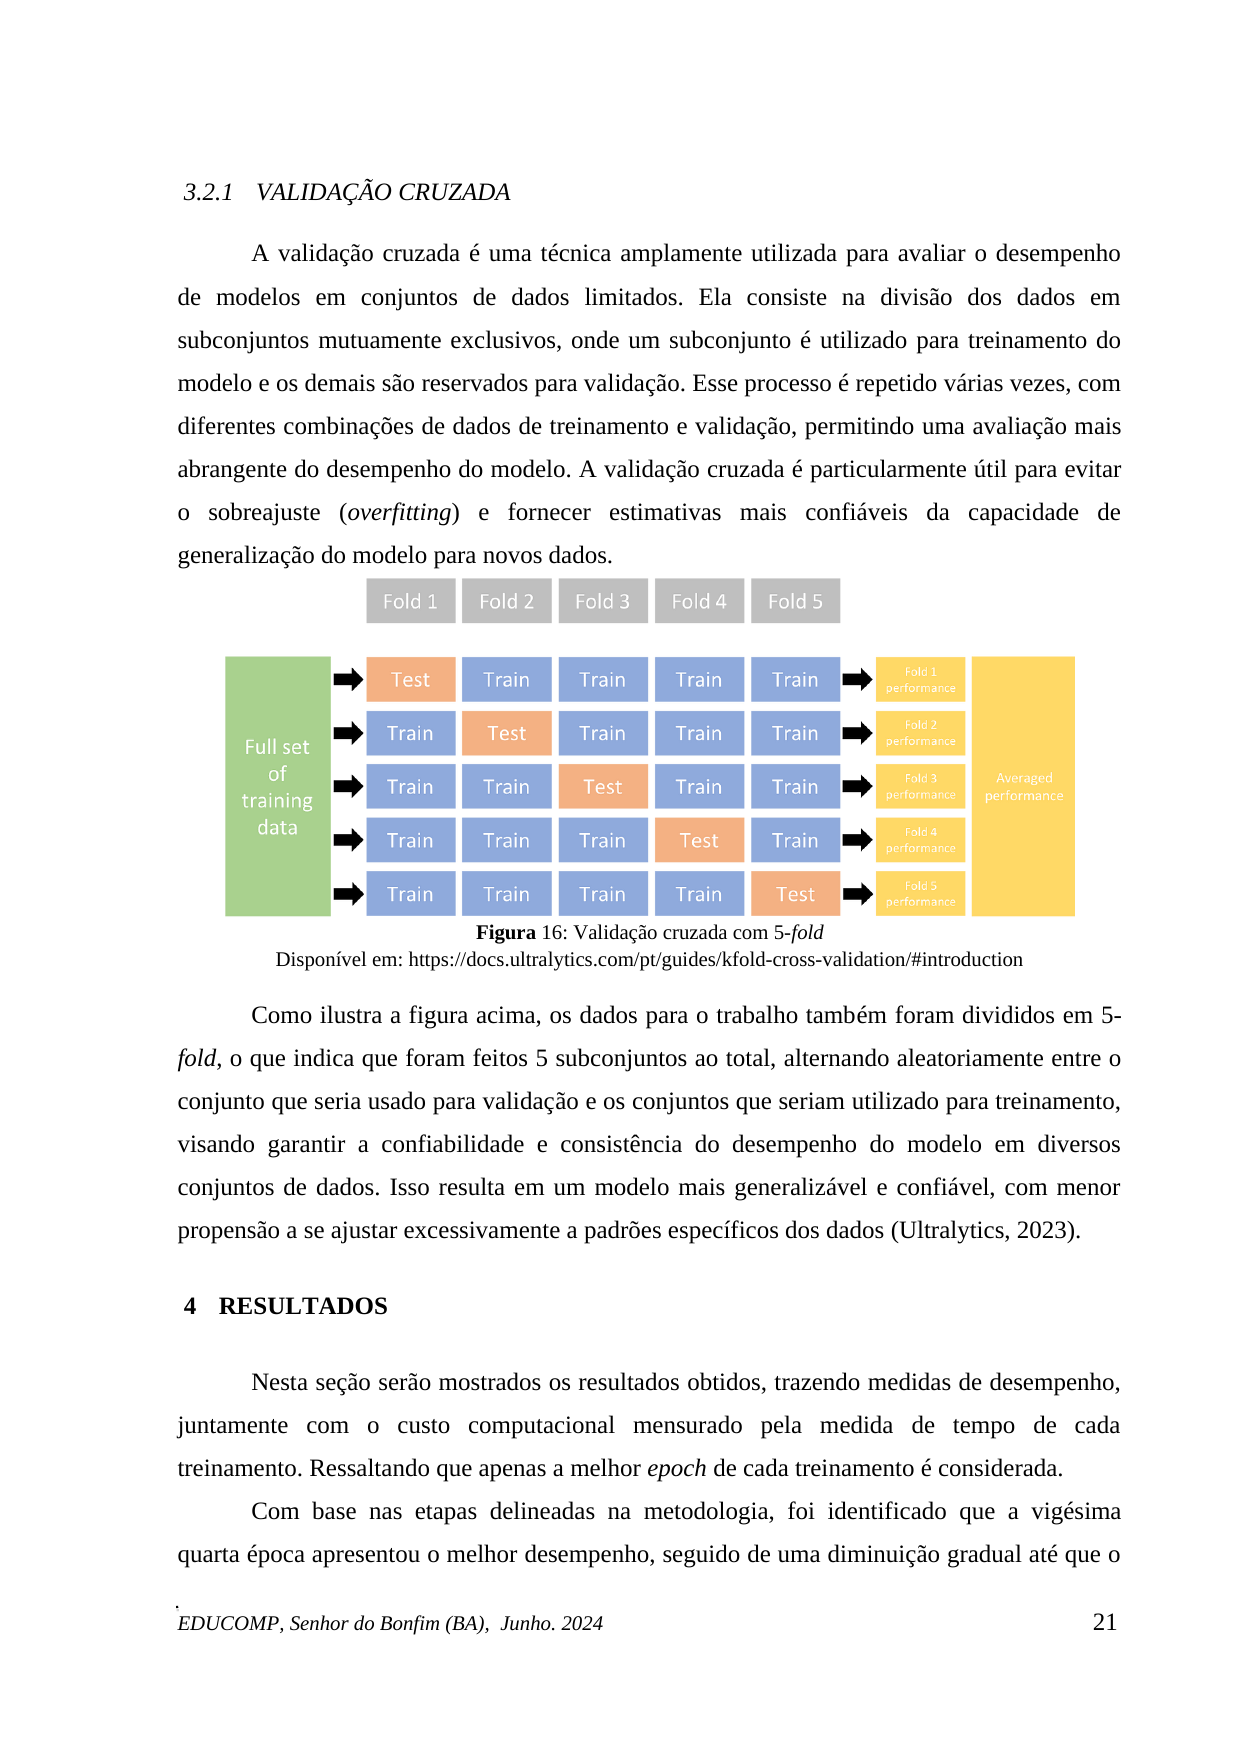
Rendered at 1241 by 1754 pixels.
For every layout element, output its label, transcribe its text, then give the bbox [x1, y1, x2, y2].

picture [224, 577, 1075, 920]
subtitle resultados [177, 1291, 1122, 1320]
text A validação cruzada é uma técnica amplamente utilizada para avaliar o desempenho de modelos em conjuntos de dados limitados. Ela consiste na divisão dos dados em subconjuntos mutuamente exclusivos, onde um subconjunto é utilizado para treinamento do modelo e os demais são reservados para validação. Esse processo é repetido várias vezes, com diferentes combinações de dados de treinamento e validação, permitindo uma avaliação mais abrangente do desempenho do modelo. A validação cruzada é particularmente útil para evitar o sobreajuste (overfitting) e fornecer estimativas mais confiáveis da capacidade de generalização do modelo para novos dados. [177, 238, 1122, 569]
text Disponível em: https://docs.ultralytics.com/pt/guides/kfold-cross-validation/#introduction [224, 947, 1075, 971]
text Como ilustra a figura acima, os dados para o trabalho também foram divididos em 5-fold, o que indica que foram feitos 5 subconjuntos ao total, alternando aleatoriamente entre o conjunto que seria usado para validação e os conjuntos que seriam utilizado para treinamento, visando garantir a confiabilidade e consistência do desempenho do modelo em diversos conjuntos de dados. Isso resulta em um modelo mais generalizável e confiável, com menor propensão a se ajustar excessivamente a padrões específicos dos dados (Ultralytics, 2023). [177, 627, 1122, 1244]
subtitle VALIDAÇÃO CRUZADA [177, 177, 1122, 206]
text Nesta seção serão mostrados os resultados obtidos, trazendo medidas de desempenho, juntamente com o custo computacional mensurado pela medida de tempo de cada treinamento. Ressaltando que apenas a melhor epoch de cada treinamento é considerada. [177, 1367, 1122, 1482]
text Figura 16: Validação cruzada com 5-fold [224, 920, 1075, 944]
text Com base nas etapas delineadas na metodologia, foi identificado que a vigésima quarta época apresentou o melhor desempenho, seguido de uma diminuição gradual até que o [177, 1496, 1122, 1568]
